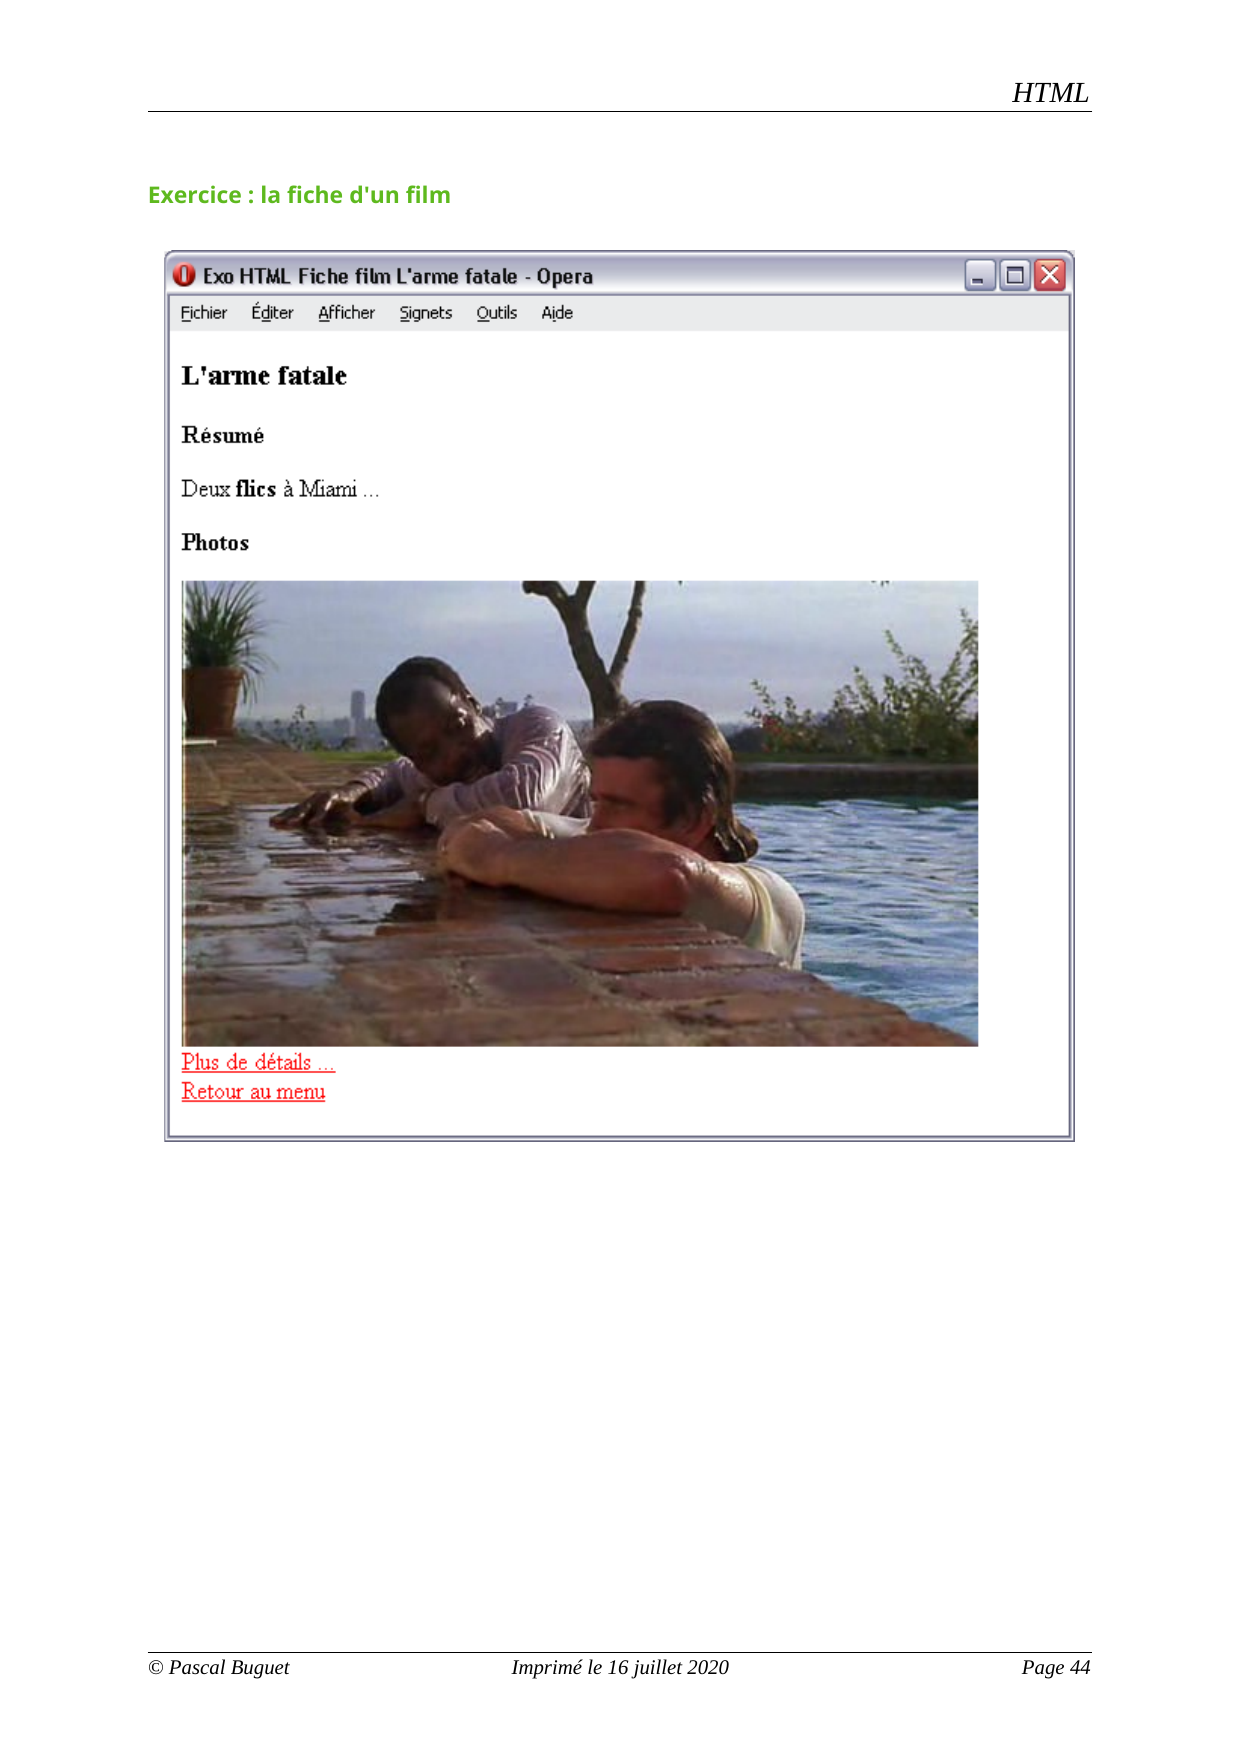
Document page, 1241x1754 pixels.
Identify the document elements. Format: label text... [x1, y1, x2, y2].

text Exercice : la fiche d'un film [148, 179, 1092, 210]
picture [164, 250, 1075, 1142]
